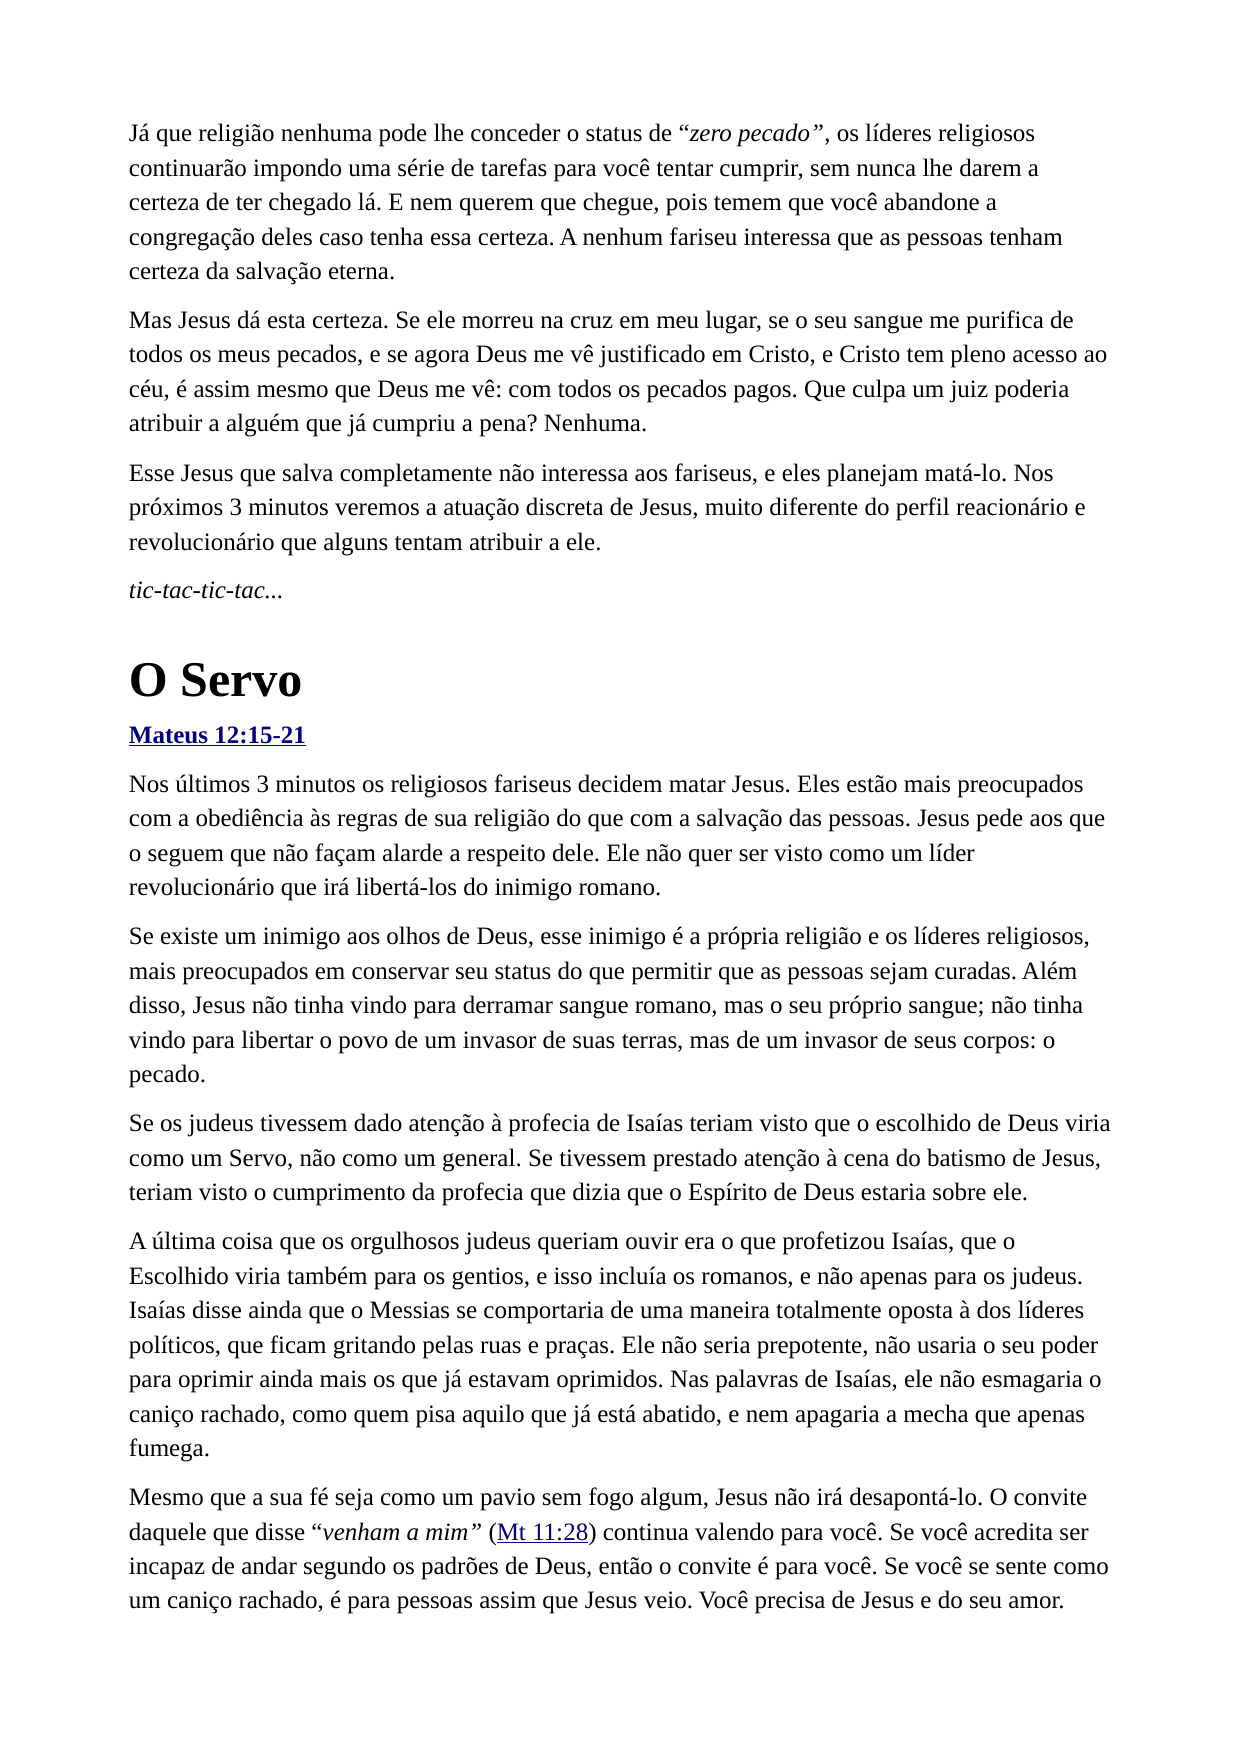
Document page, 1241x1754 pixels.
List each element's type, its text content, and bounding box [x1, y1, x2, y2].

text Já que religião nenhuma pode lhe conceder o status de “zero pecado”, os líderes religiosos continuarão impondo uma série de tarefas para você tentar cumprir, sem nunca lhe darem a certeza de ter chegado lá. E nem querem que chegue, pois temem que você abandone a congregação deles caso tenha essa certeza. A nenhum fariseu interessa que as pessoas tenham certeza da salvação eterna. [129, 118, 1111, 285]
text Se existe um inimigo aos olhos de Deus, esse inimigo é a própria religião e os líderes religiosos, mais preocupados em conservar seu status do que permitir que as pessoas sejam curadas. Além disso, Jesus não tinha vindo para derramar sangue romano, mas o seu próprio sangue; não tinha vindo para libertar o povo de um invasor de suas terras, mas de um invasor de seus corpos: o pecado. [129, 921, 1111, 1088]
text Mas Jesus dá esta certeza. Se ele morreu na cruz em meu lugar, se o seu sangue me purifica de todos os meus pecados, e se agora Deus me vê justificado em Cristo, e Cristo tem pleno acesso ao céu, é assim mesmo que Deus me vê: com todos os pecados pagos. Que culpa um juiz poderia atribuir a alguém que já cumpriu a pena? Nenhuma. [129, 305, 1111, 437]
text Mesmo que a sua fé seja como um pavio sem fogo algum, Jesus não irá desapontá-lo. O convite daquele que disse “venham a mim” (Mt 11:28) continua valendo para você. Se você acredita ser incapaz de andar segundo os padrões de Deus, então o convite é para você. Se você se sente como um caniço rachado, é para pessoas assim que Jesus veio. Você precisa de Jesus e do seu amor. [129, 1482, 1111, 1614]
text tic-tac-tic-tac... [129, 576, 1111, 604]
text Mateus 12:15-21 [129, 720, 1111, 748]
text A última coisa que os orgulhosos judeus queriam ouvir era o que profetizou Isaías, que o Escolhido viria também para os gentios, e isso incluía os romanos, e não apenas para os judeus. Isaías disse ainda que o Messias se comportaria de uma maneira totalmente oposta à dos líderes políticos, que ficam gritando pelas ruas e praças. Ele não seria prepotente, não usaria o seu poder para oprimir ainda mais os que já estavam oprimidos. Nas palavras de Isaías, ele não esmagaria o caniço rachado, como quem pisa aquilo que já está abatido, e nem apagaria a mecha que apenas fumega. [129, 1226, 1111, 1462]
text Esse Jesus que salva completamente não interessa aos fariseus, e eles planejam matá-lo. Nos próximos 3 minutos veremos a atuação discreta de Jesus, muito diferente do perfil reacionário e revolucionário que alguns tentam atribuir a ele. [129, 458, 1111, 555]
text Se os judeus tivessem dado atenção à profecia de Isaías teriam visto que o escolhido de Deus viria como um Servo, não como um general. Se tivessem prestado atenção à cena do batismo de Jesus, teriam visto o cumprimento da profecia que dizia que o Espírito de Deus estaria sobre ele. [129, 1108, 1111, 1206]
text Nos últimos 3 minutos os religiosos fariseus decidem matar Jesus. Eles estão mais preocupados com a obediência às regras de sua religião do que com a salvação das pessoas. Jesus pede aos que o seguem que não façam alarde a respeito dele. Ele não quer ser visto como um líder revolucionário que irá libertá-los do inimigo romano. [129, 769, 1111, 901]
subtitle O Servo [129, 650, 1111, 707]
